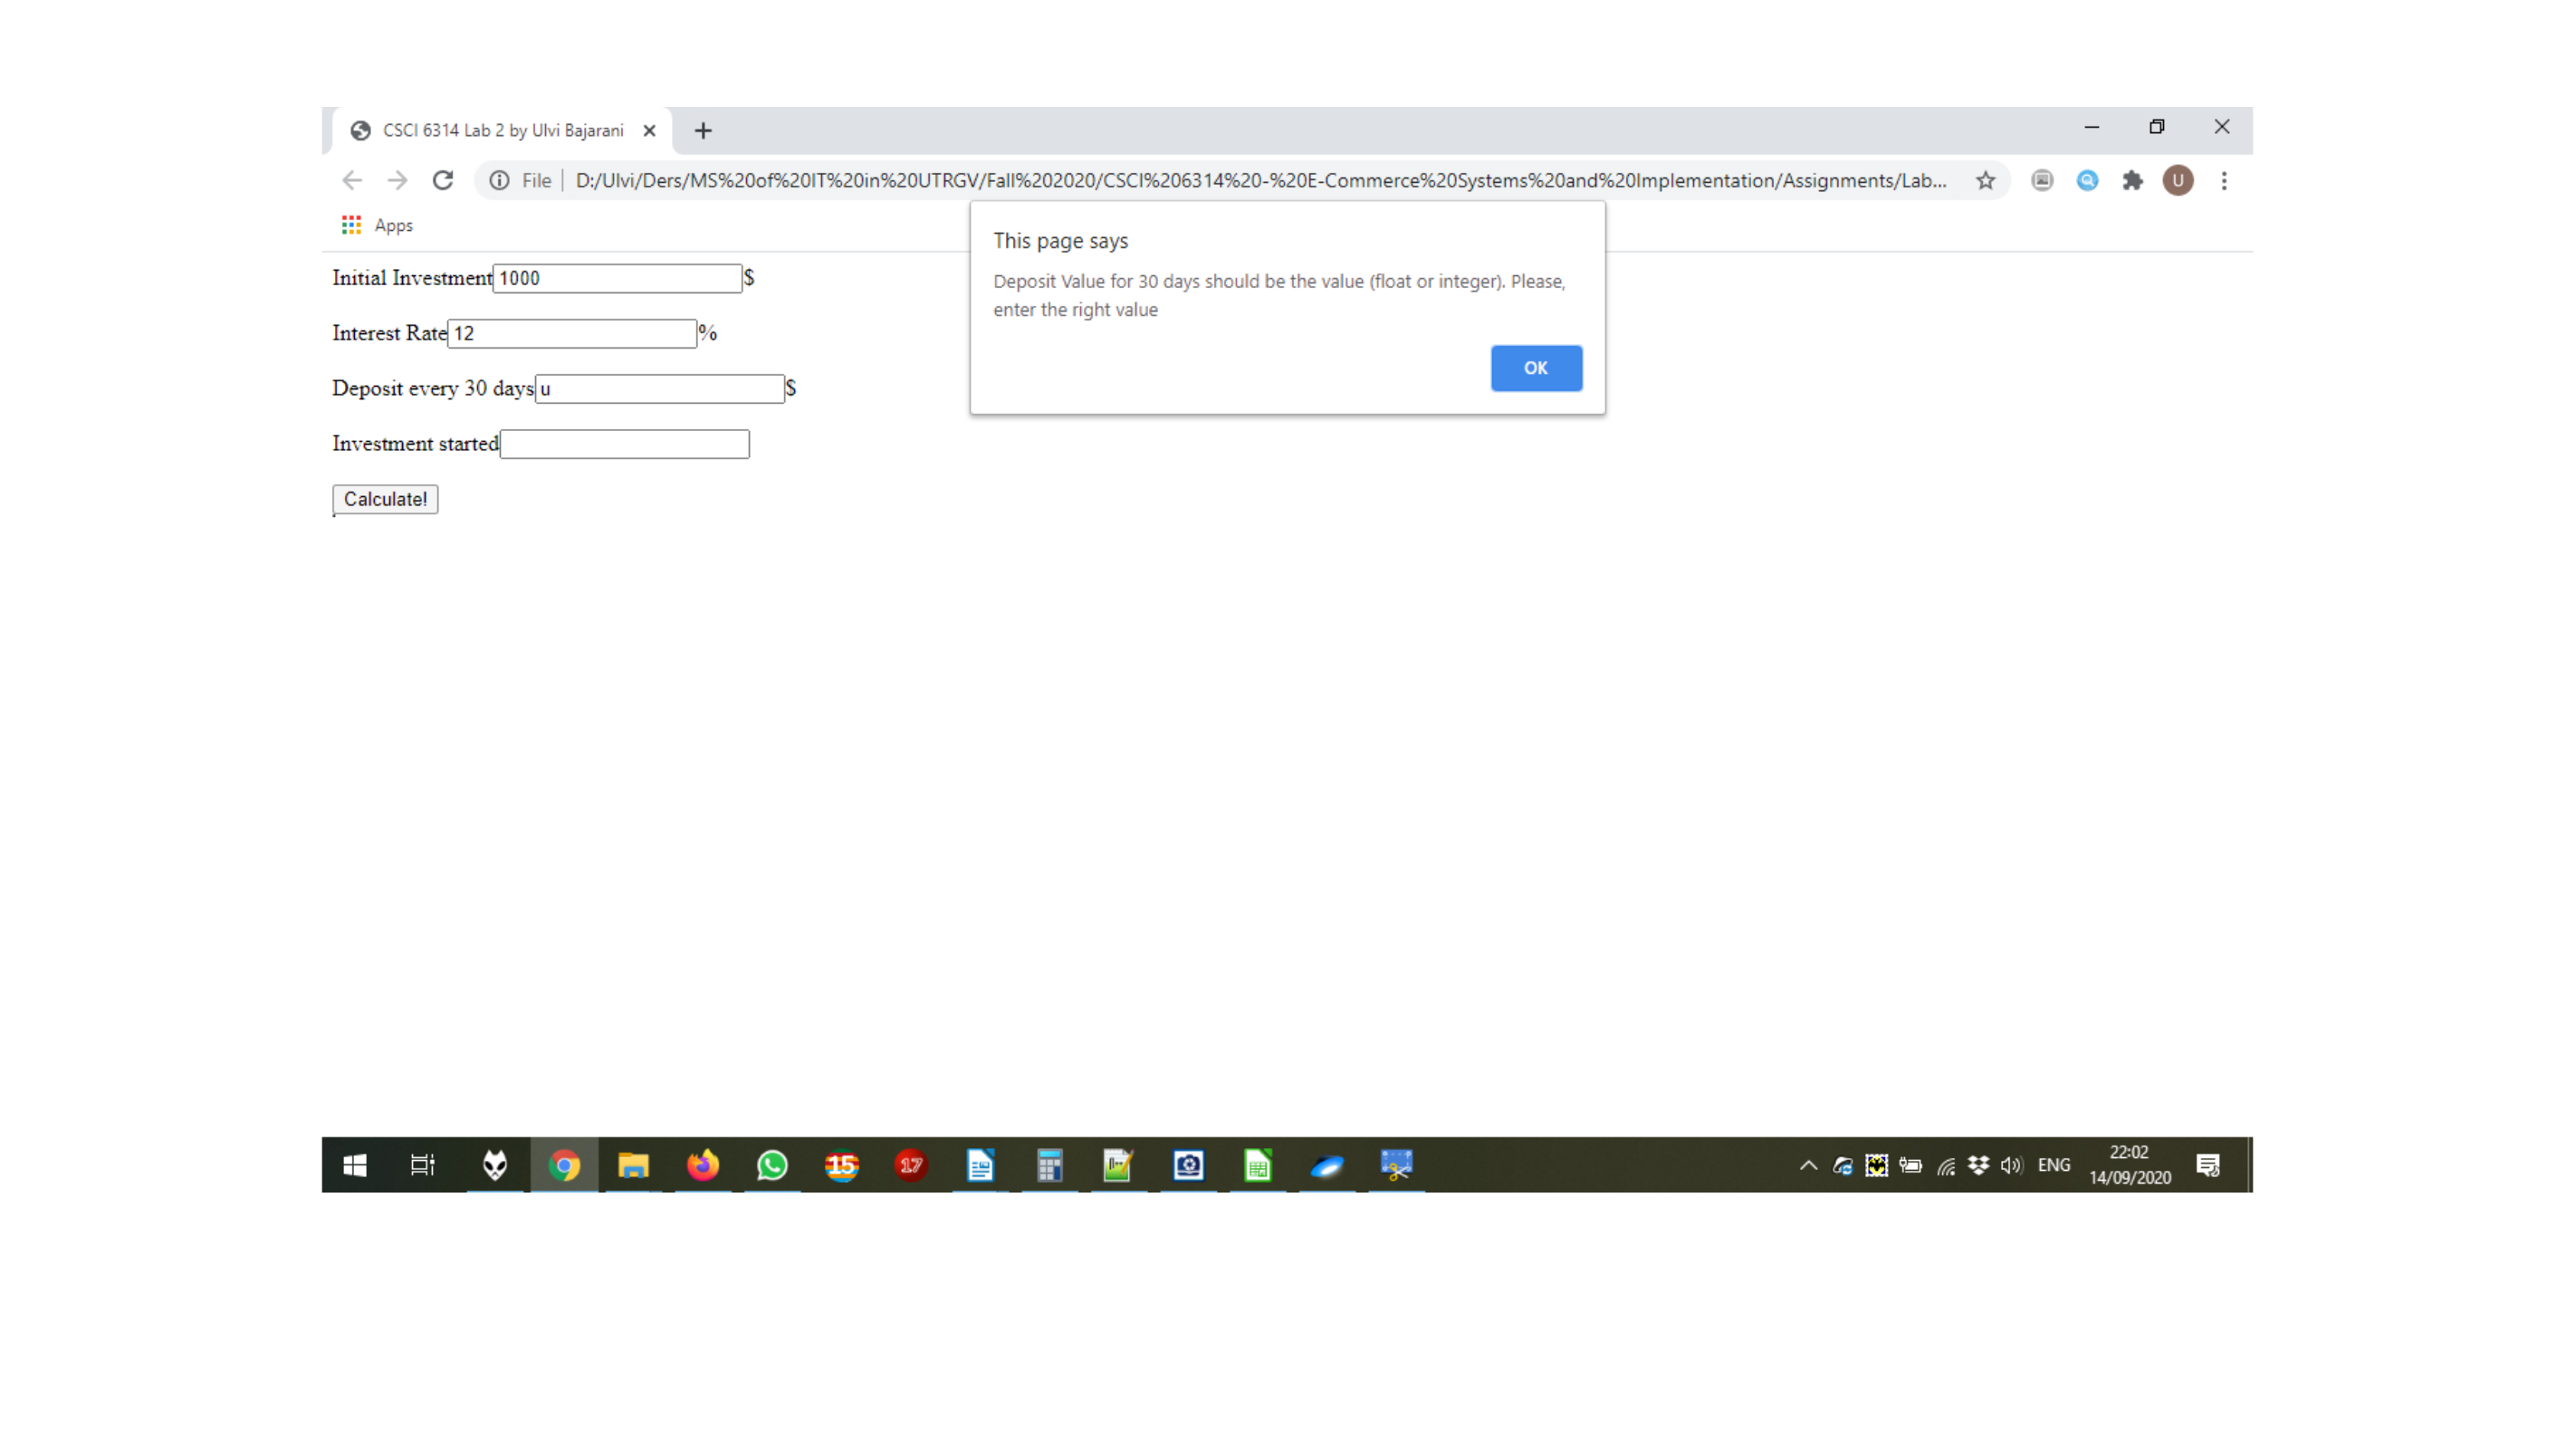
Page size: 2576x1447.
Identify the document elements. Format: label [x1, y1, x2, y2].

picture [321, 107, 2254, 1193]
